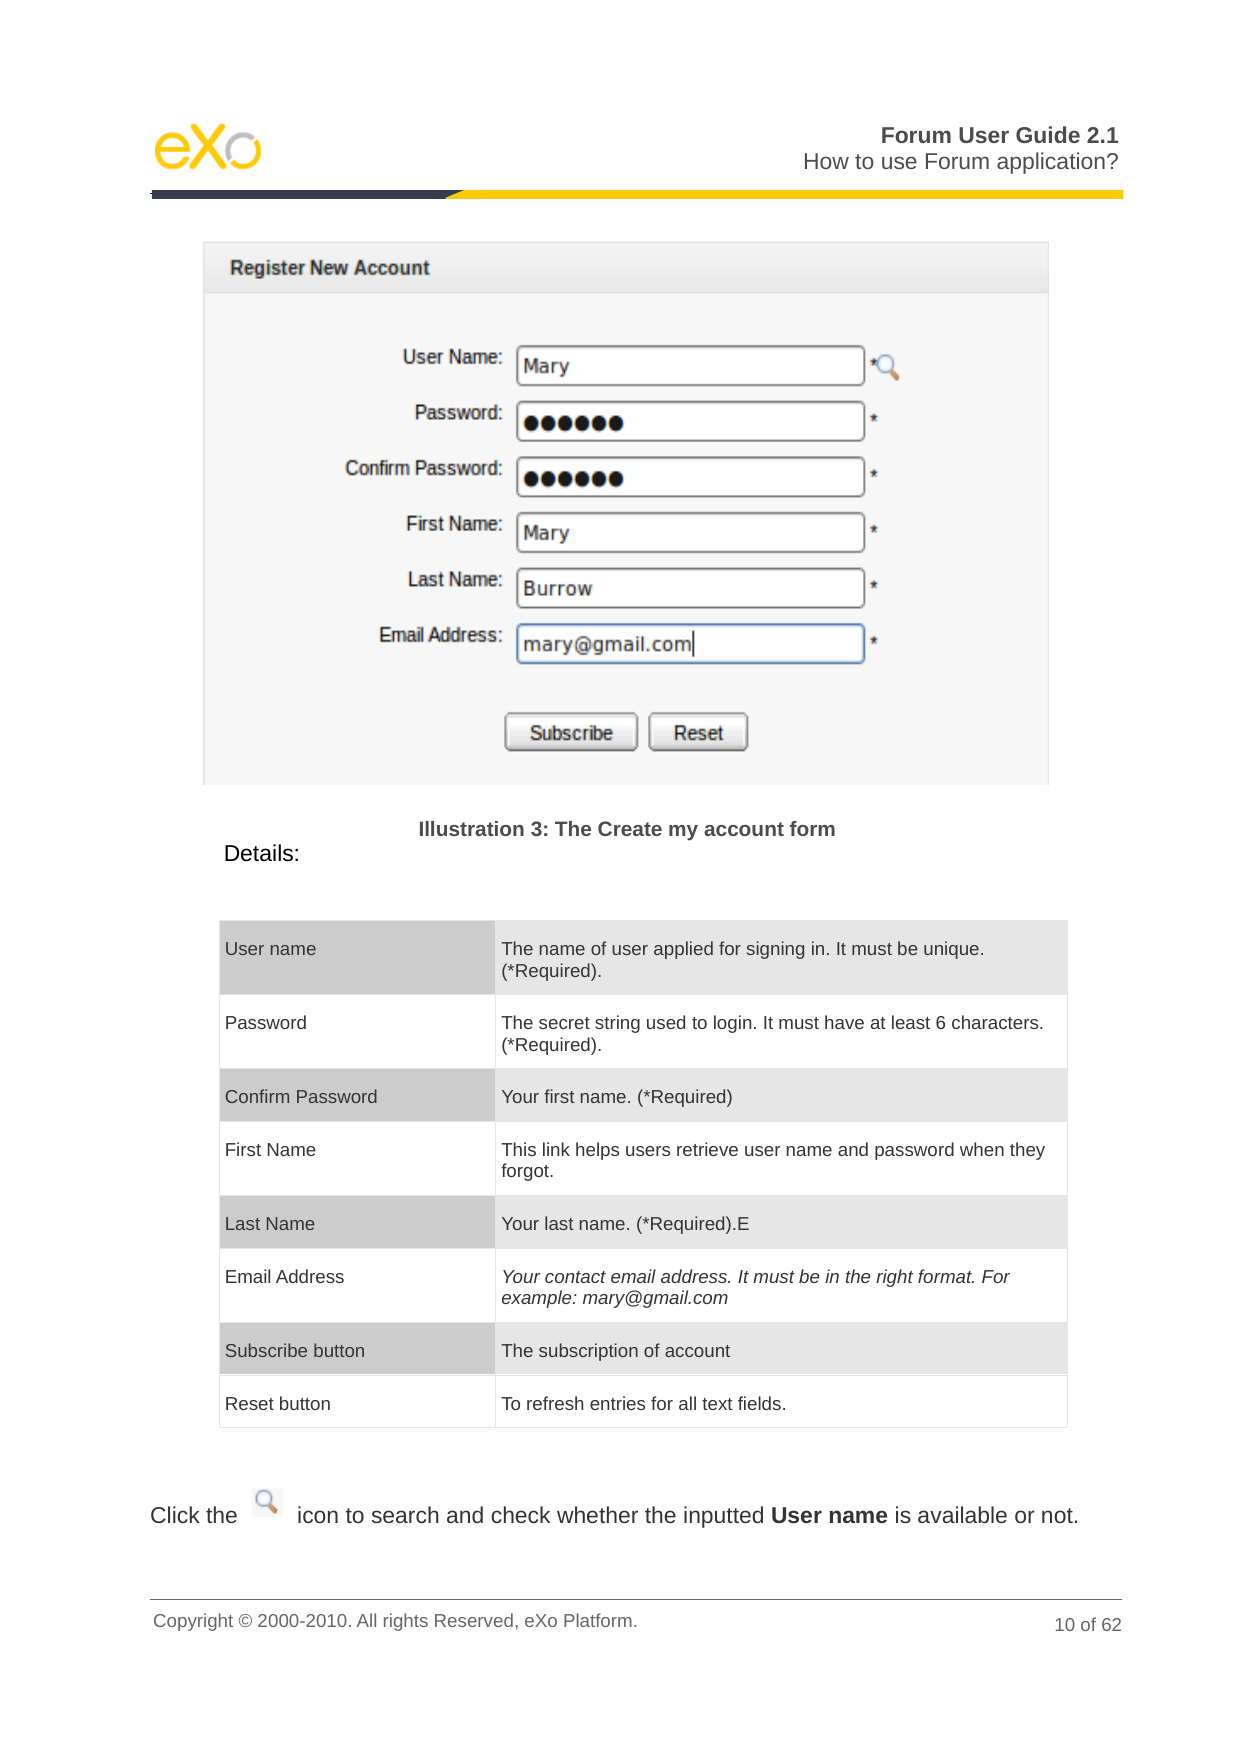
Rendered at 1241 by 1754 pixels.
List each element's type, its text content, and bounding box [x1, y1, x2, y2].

table_cell Your contact email address. It must be in the right format. For example: mary@gmail.com [496, 1249, 1067, 1322]
text Illustration 3: The Create my account form [177, 298, 1077, 840]
table_header The name of user applied for signing in. It must be unique. (*Required). [496, 921, 1067, 994]
table_cell Email Address [220, 1249, 495, 1322]
table_cell Confirm Password [220, 1069, 495, 1121]
table_cell Reset button [220, 1376, 495, 1427]
table_cell The subscription of account [496, 1323, 1067, 1374]
table_cell Subscribe button [220, 1323, 495, 1374]
text Details: [150, 223, 1122, 867]
table_cell Your last name. (*Required).E [496, 1196, 1067, 1248]
table_cell Your first name. (*Required) [496, 1069, 1067, 1121]
table_cell First Name [220, 1122, 495, 1195]
text Click the icon to search and check whether the inputted User name is available or not. [150, 1481, 1122, 1528]
picture [151, 190, 1124, 199]
picture [200, 240, 1049, 785]
table_cell The secret string used to login. It must have at least 6 characters. (*Required). [496, 995, 1067, 1068]
table_cell This link helps users retrieve user name and password when they forgot. [496, 1122, 1067, 1195]
table_cell To refresh entries for all text fields. [496, 1376, 1067, 1427]
picture [155, 123, 262, 170]
table_header User name [220, 921, 495, 994]
picture [251, 1488, 283, 1517]
table_cell Last Name [220, 1196, 495, 1248]
table_cell Password [220, 995, 495, 1068]
